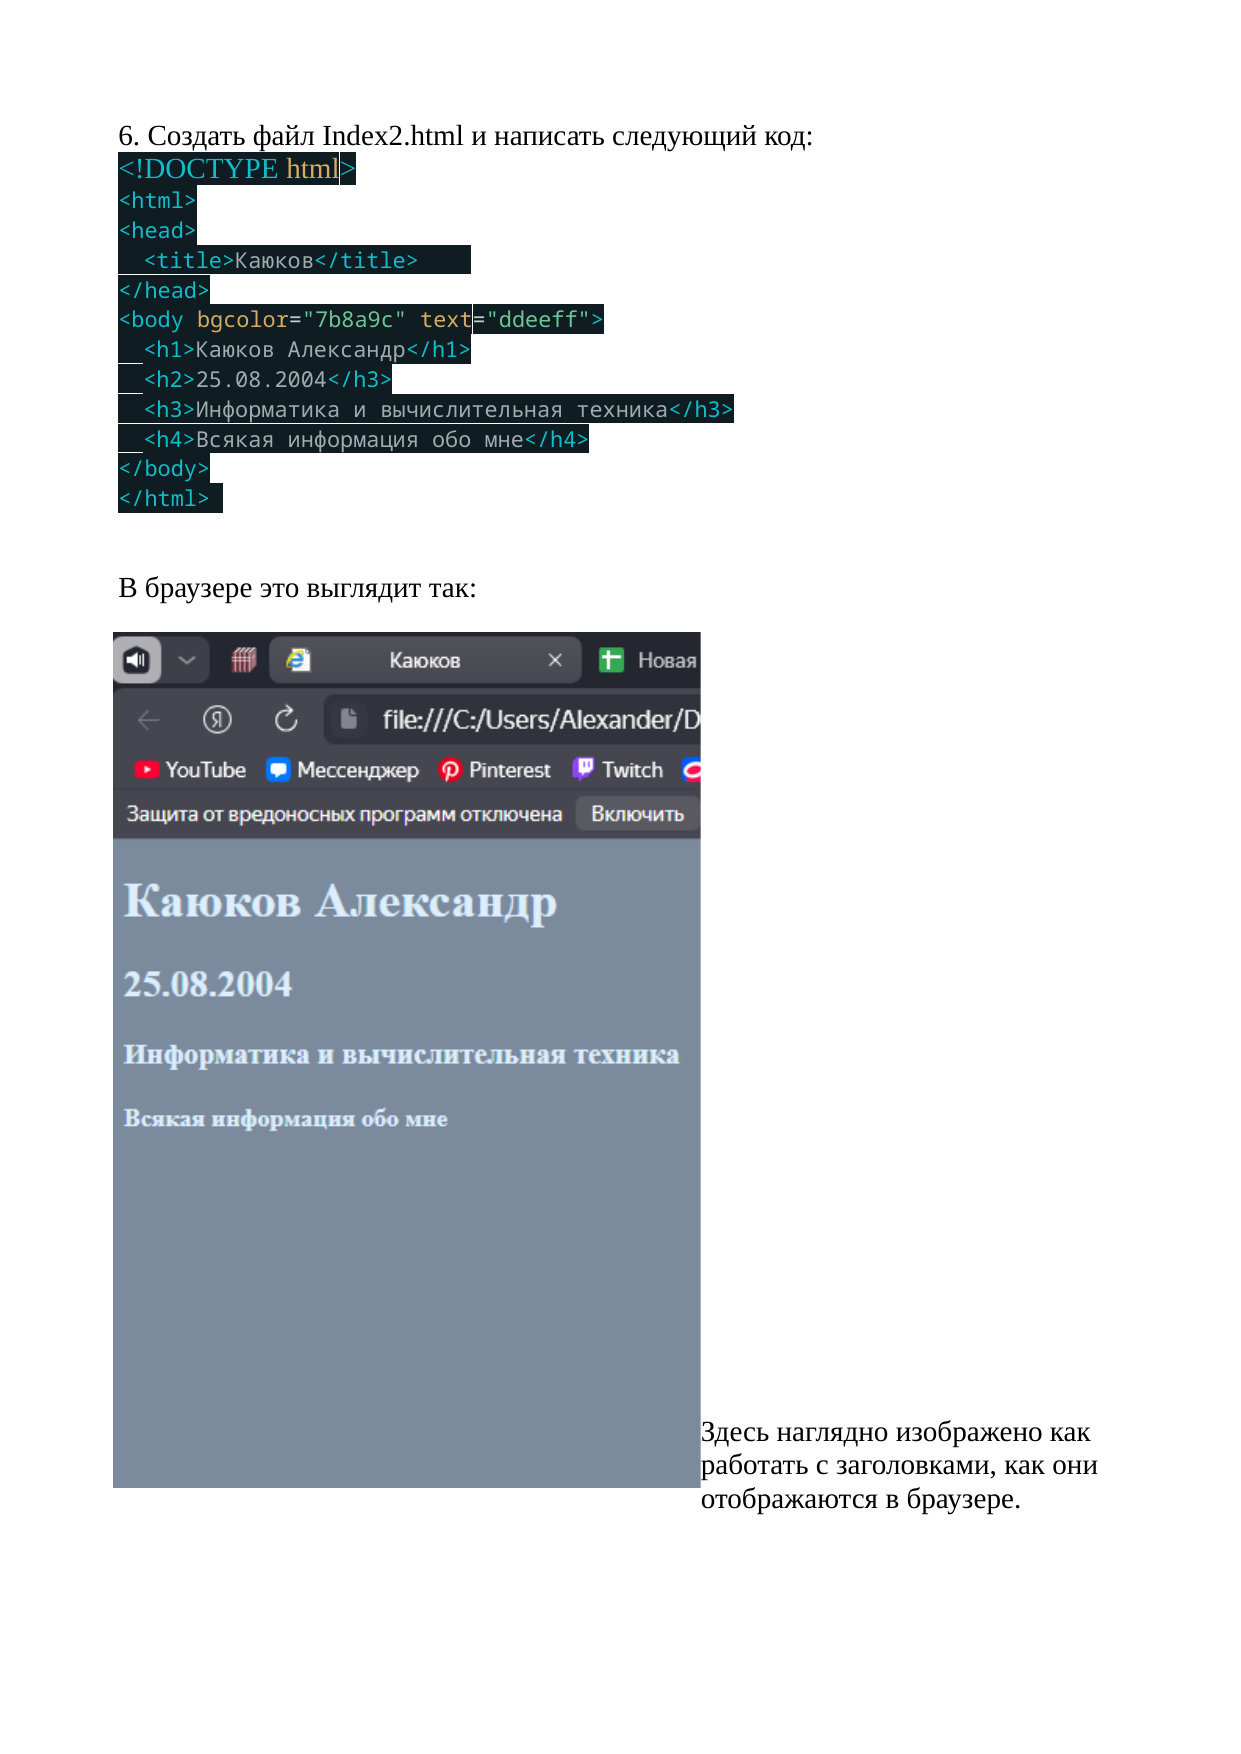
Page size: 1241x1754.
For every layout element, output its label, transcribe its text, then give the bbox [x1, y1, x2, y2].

text В браузере это выглядит так: [118, 570, 1122, 604]
text Здесь наглядно изображено как работать с заголовками, как они отображаются в браузере. [118, 1414, 1122, 1514]
text <!DOCTYPE html> [118, 152, 1122, 185]
text <title>Каюков</title> [118, 245, 1122, 274]
text <h1>Каюков Александр</h1> [118, 334, 1122, 364]
picture [113, 632, 701, 1488]
text <html> [118, 185, 1122, 215]
text </body> [118, 453, 1122, 483]
text </html> [118, 483, 1122, 513]
text 6. Создать файл Index2.html и написать следующий код: [118, 118, 1122, 152]
text </head> [118, 274, 1122, 304]
text <h3>Информатика и вычислительная техника</h3> [118, 394, 1122, 423]
text <body bgcolor="7b8a9c" text="ddeeff"> [118, 304, 1122, 334]
text <h4>Всякая информация обо мне</h4> [118, 423, 1122, 453]
text <h2>25.08.2004</h3> [118, 364, 1122, 394]
text <head> [118, 215, 1122, 245]
